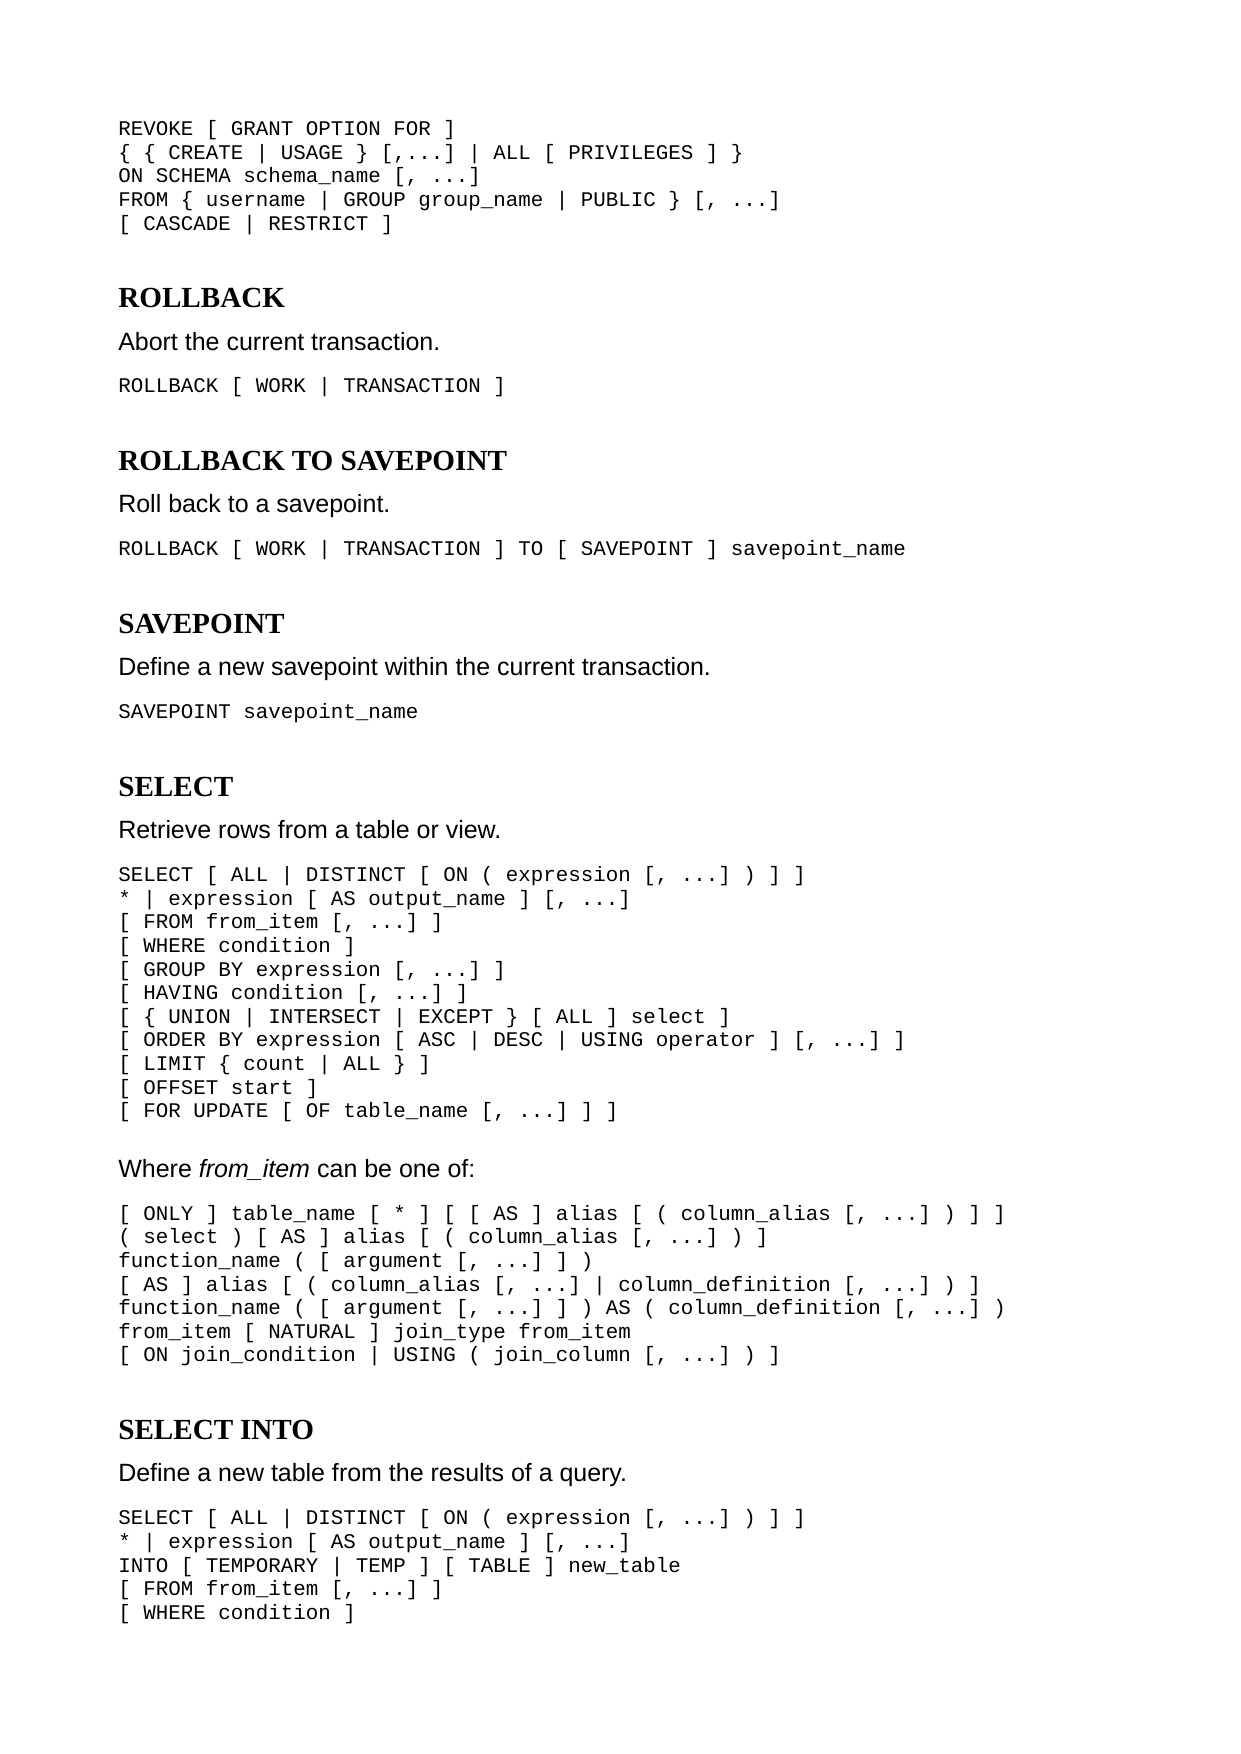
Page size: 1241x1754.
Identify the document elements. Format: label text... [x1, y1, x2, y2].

text * | expression [ AS output_name ] [, ...] [118, 888, 1122, 911]
text [ ONLY ] table_name [ * ] [ [ AS ] alias [ ( column_alias [, ...] ) ] ] [118, 1203, 1122, 1226]
text SAVEPOINT savepoint_name [118, 701, 1122, 725]
text [ FROM from_item [, ...] ] [118, 1578, 1122, 1602]
text ( select ) [ AS ] alias [ ( column_alias [, ...] ) ] [118, 1226, 1122, 1250]
text [ FROM from_item [, ...] ] [118, 911, 1122, 935]
text from_item [ NATURAL ] join_type from_item [118, 1321, 1122, 1344]
text [ GROUP BY expression [, ...] ] [118, 958, 1122, 982]
text INTO [ TEMPORARY | TEMP ] [ TABLE ] new_table [118, 1554, 1122, 1578]
text Roll back to a savepoint. [118, 489, 1122, 518]
text function_name ( [ argument [, ...] ] ) AS ( column_definition [, ...] ) [118, 1297, 1122, 1321]
text [ { UNION | INTERSECT | EXCEPT } [ ALL ] select ] [118, 1006, 1122, 1029]
text ROLLBACK [ WORK | TRANSACTION ] TO [ SAVEPOINT ] savepoint_name [118, 538, 1122, 562]
subtitle SELECT INTO [118, 1412, 1122, 1446]
text Define a new table from the results of a query. [118, 1458, 1122, 1487]
text [ OFFSET start ] [118, 1077, 1122, 1100]
text FROM { username | GROUP group_name | PUBLIC } [, ...] [118, 189, 1122, 213]
subtitle ROLLBACK [118, 280, 1122, 314]
text ROLLBACK [ WORK | TRANSACTION ] [118, 376, 1122, 399]
text Retrieve rows from a table or view. [118, 815, 1122, 844]
text SELECT [ ALL | DISTINCT [ ON ( expression [, ...] ) ] ] [118, 864, 1122, 888]
text [ HAVING condition [, ...] ] [118, 982, 1122, 1006]
text [ FOR UPDATE [ OF table_name [, ...] ] ] [118, 1100, 1122, 1124]
text ON SCHEMA schema_name [, ...] [118, 165, 1122, 189]
subtitle SELECT [118, 769, 1122, 802]
text Define a new savepoint within the current transaction. [118, 652, 1122, 681]
subtitle SAVEPOINT [118, 606, 1122, 639]
text Abort the current transaction. [118, 326, 1122, 355]
text { { CREATE | USAGE } [,...] | ALL [ PRIVILEGES ] } [118, 142, 1122, 165]
text [ WHERE condition ] [118, 1602, 1122, 1626]
text [ WHERE condition ] [118, 935, 1122, 958]
text [ ON join_condition | USING ( join_column [, ...] ) ] [118, 1344, 1122, 1368]
text function_name ( [ argument [, ...] ] ) [118, 1250, 1122, 1273]
text [ ORDER BY expression [ ASC | DESC | USING operator ] [, ...] ] [118, 1029, 1122, 1053]
text [ LIMIT { count | ALL } ] [118, 1053, 1122, 1077]
text * | expression [ AS output_name ] [, ...] [118, 1531, 1122, 1554]
subtitle ROLLBACK TO SAVEPOINT [118, 443, 1122, 477]
text Where from_item can be one of: [118, 1153, 1122, 1182]
text [ CASCADE | RESTRICT ] [118, 213, 1122, 236]
text SELECT [ ALL | DISTINCT [ ON ( expression [, ...] ) ] ] [118, 1507, 1122, 1531]
text [ AS ] alias [ ( column_alias [, ...] | column_definition [, ...] ) ] [118, 1273, 1122, 1297]
text REVOKE [ GRANT OPTION FOR ] [118, 118, 1122, 142]
